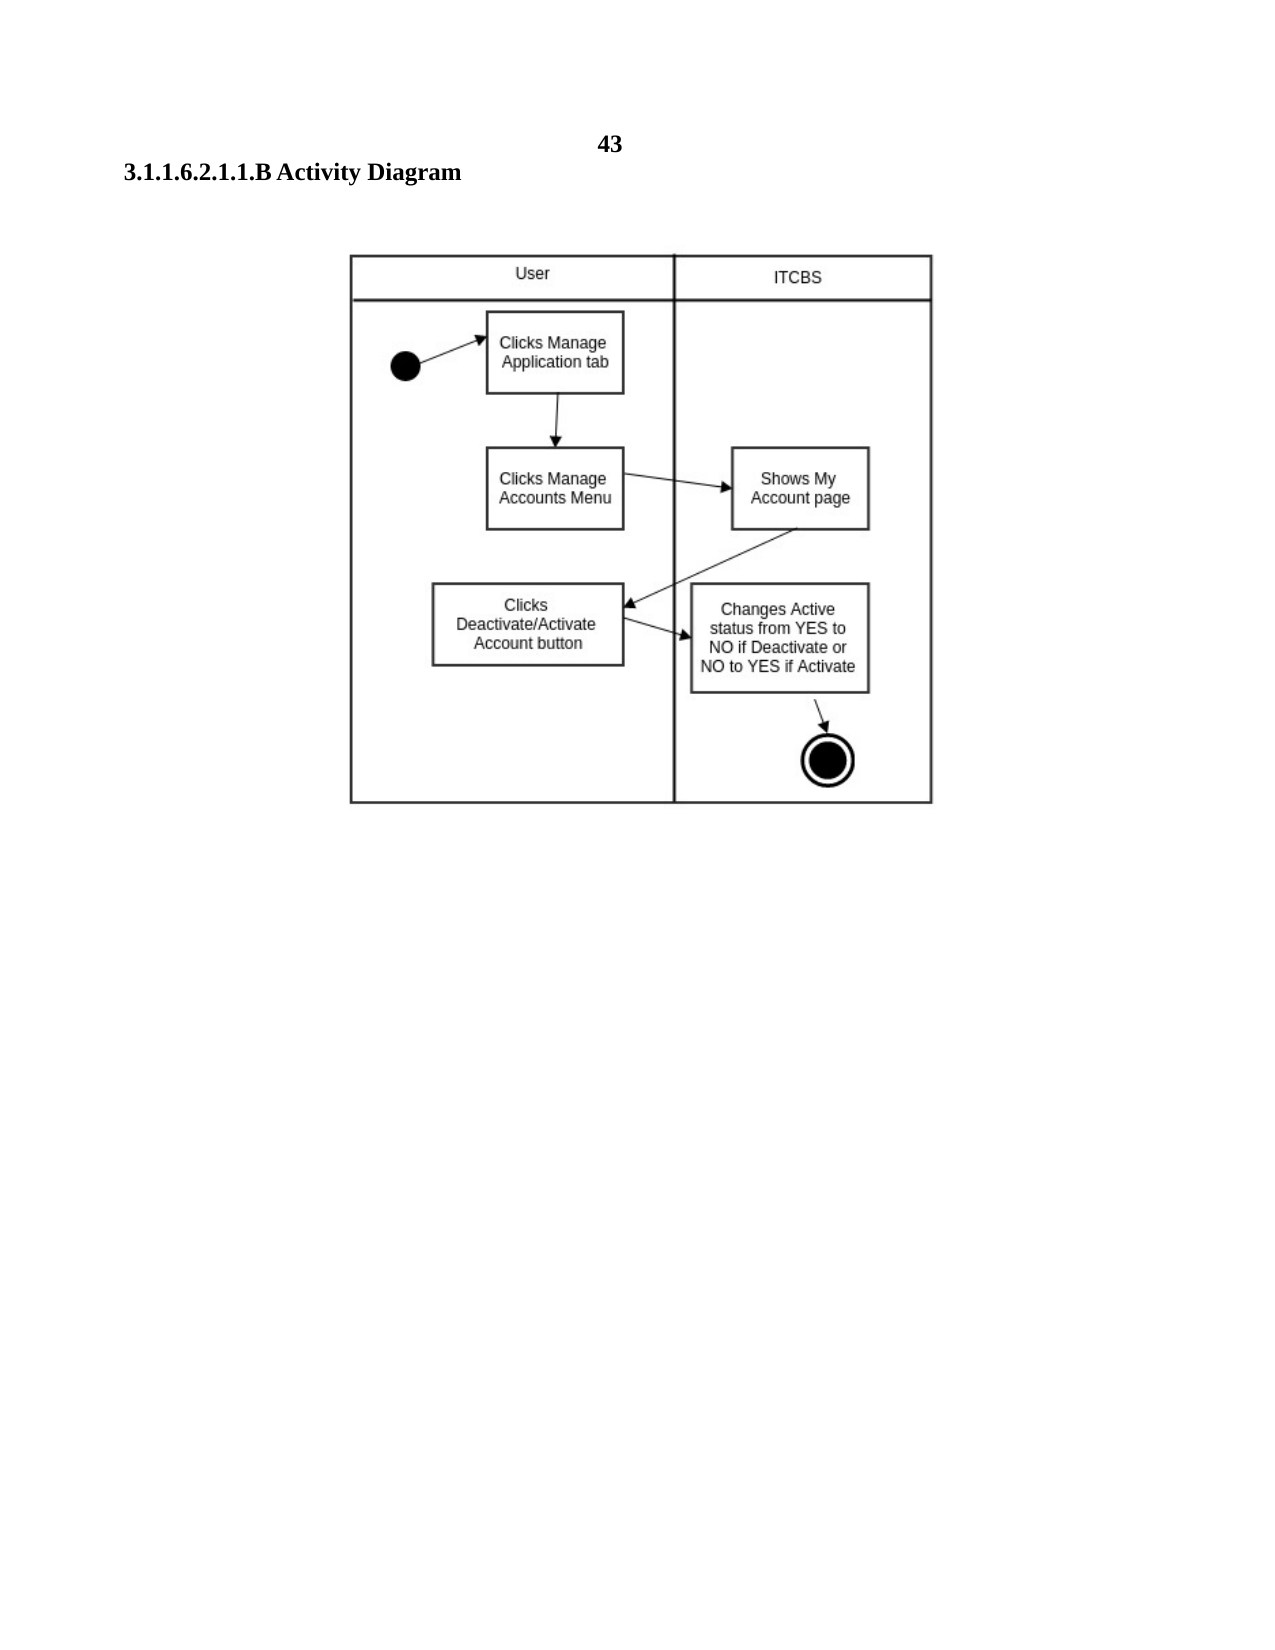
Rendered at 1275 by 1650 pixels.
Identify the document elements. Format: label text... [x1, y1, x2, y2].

text 43 [123, 129, 1096, 157]
text 3.1.1.6.2.1.1.B Activity Diagram [123, 157, 1096, 186]
picture [319, 244, 965, 834]
